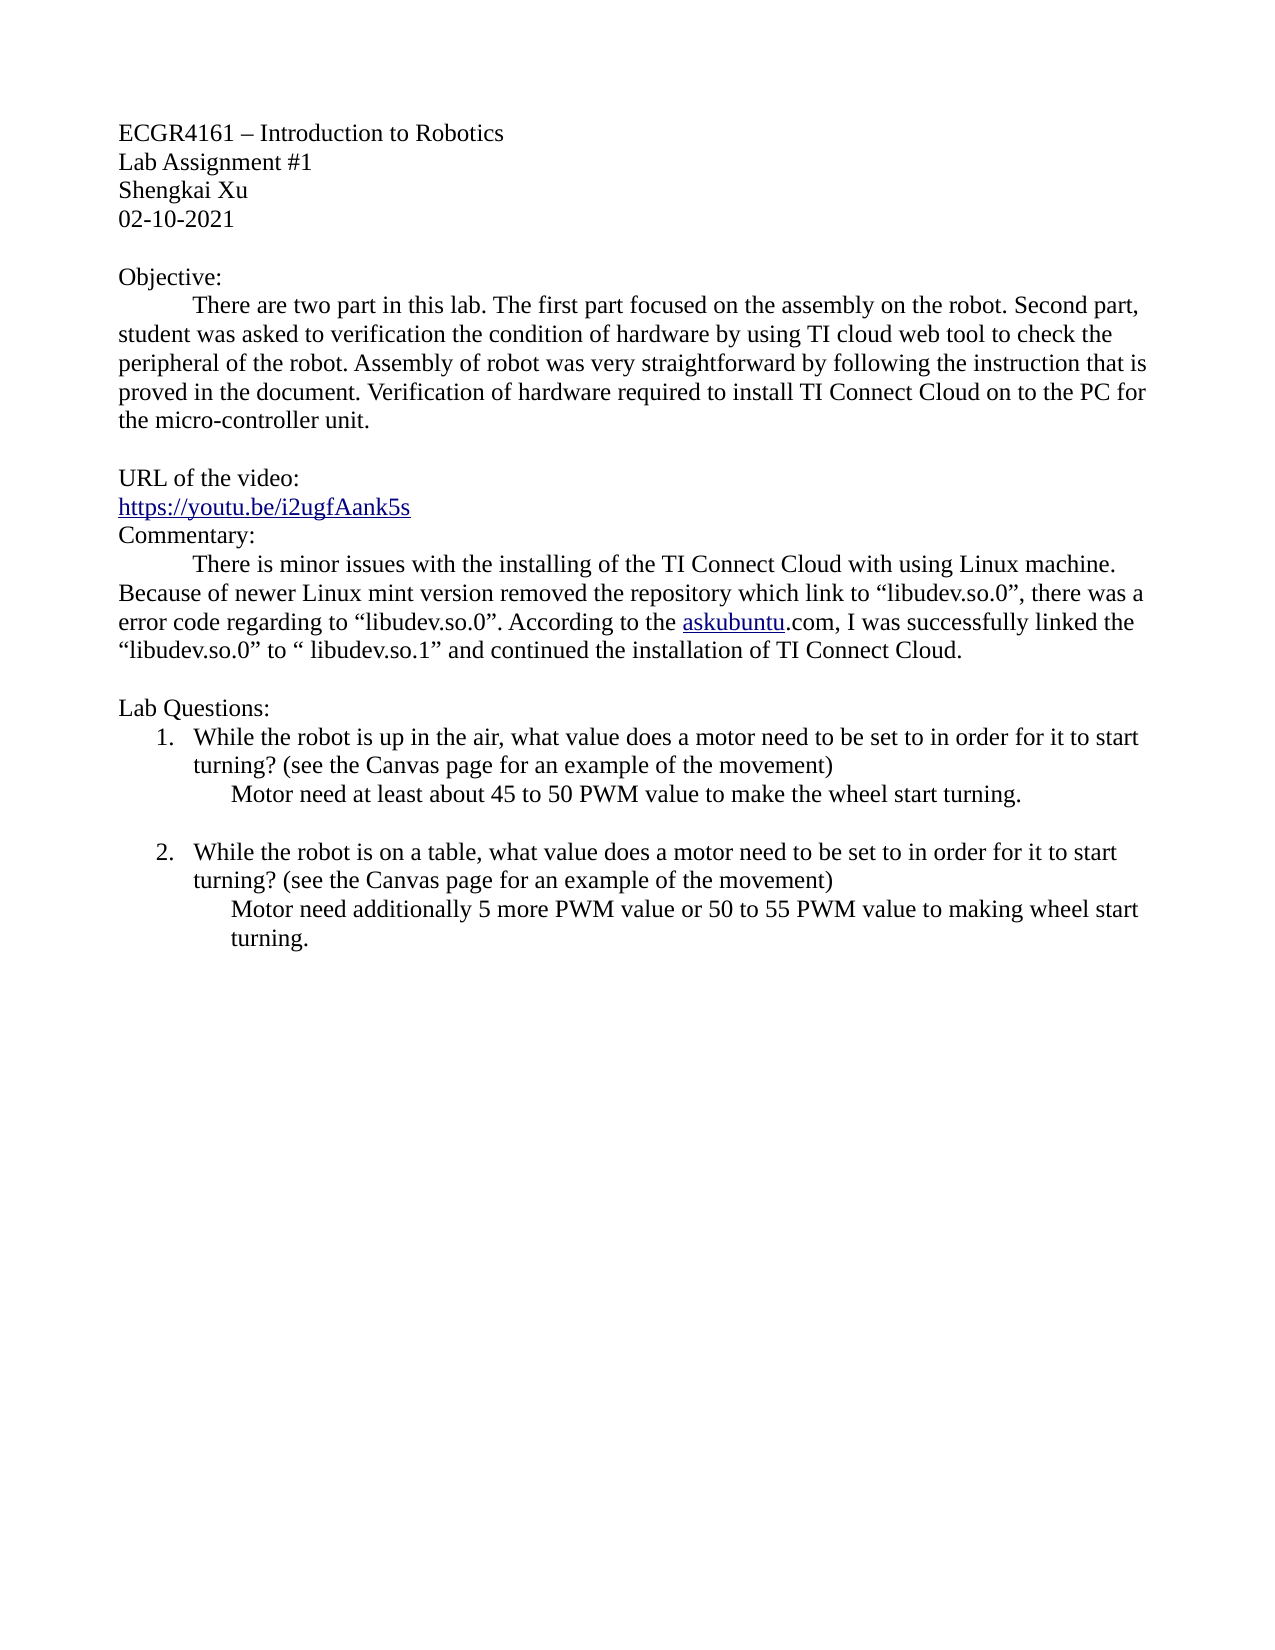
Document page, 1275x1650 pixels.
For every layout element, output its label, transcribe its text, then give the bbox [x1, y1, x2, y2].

text There is minor issues with the installing of the TI Connect Cloud with using Linux machine. Because of newer Linux mint version removed the repository which link to “libudev.so.0”, there was a error code regarding to “libudev.so.0”. According to the askubuntu.com, I was successfully linked the “libudev.so.0” to “ libudev.so.1” and continued the installation of TI Connect Cloud. [118, 549, 1157, 664]
text Shengkai Xu [118, 176, 1157, 204]
list While the robot is up in the air, what value does a motor need to be set to in order for it to start turning? (see the Canvas page for an example of the movement) [156, 722, 1157, 779]
text Lab Questions: [118, 693, 1157, 722]
text 02-10-2021 [118, 204, 1157, 233]
text https://youtu.be/i2ugfAank5s [118, 492, 1157, 521]
list While the robot is on a table, what value does a motor need to be set to in order for it to start turning? (see the Canvas page for an example of the movement) [156, 837, 1157, 894]
text URL of the video: [118, 463, 1157, 492]
text There are two part in this lab. The first part focused on the assembly on the robot. Second part, student was asked to verification the condition of hardware by using TI cloud web tool to check the peripheral of the robot. Assembly of robot was very straightforward by following the instruction that is proved in the document. Verification of hardware required to install TI Connect Cloud on to the PC for the micro-controller unit. [118, 291, 1157, 434]
text Objective: [118, 262, 1157, 291]
text ECGR4161 – Introduction to Robotics [118, 118, 1157, 147]
list Motor need at least about 45 to 50 PWM value to make the wheel start turning. [193, 779, 1157, 808]
text Lab Assignment #1 [118, 147, 1157, 176]
list Motor need additionally 5 more PWM value or 50 to 55 PWM value to making wheel start turning. [193, 894, 1157, 952]
text Commentary: [118, 521, 1157, 549]
